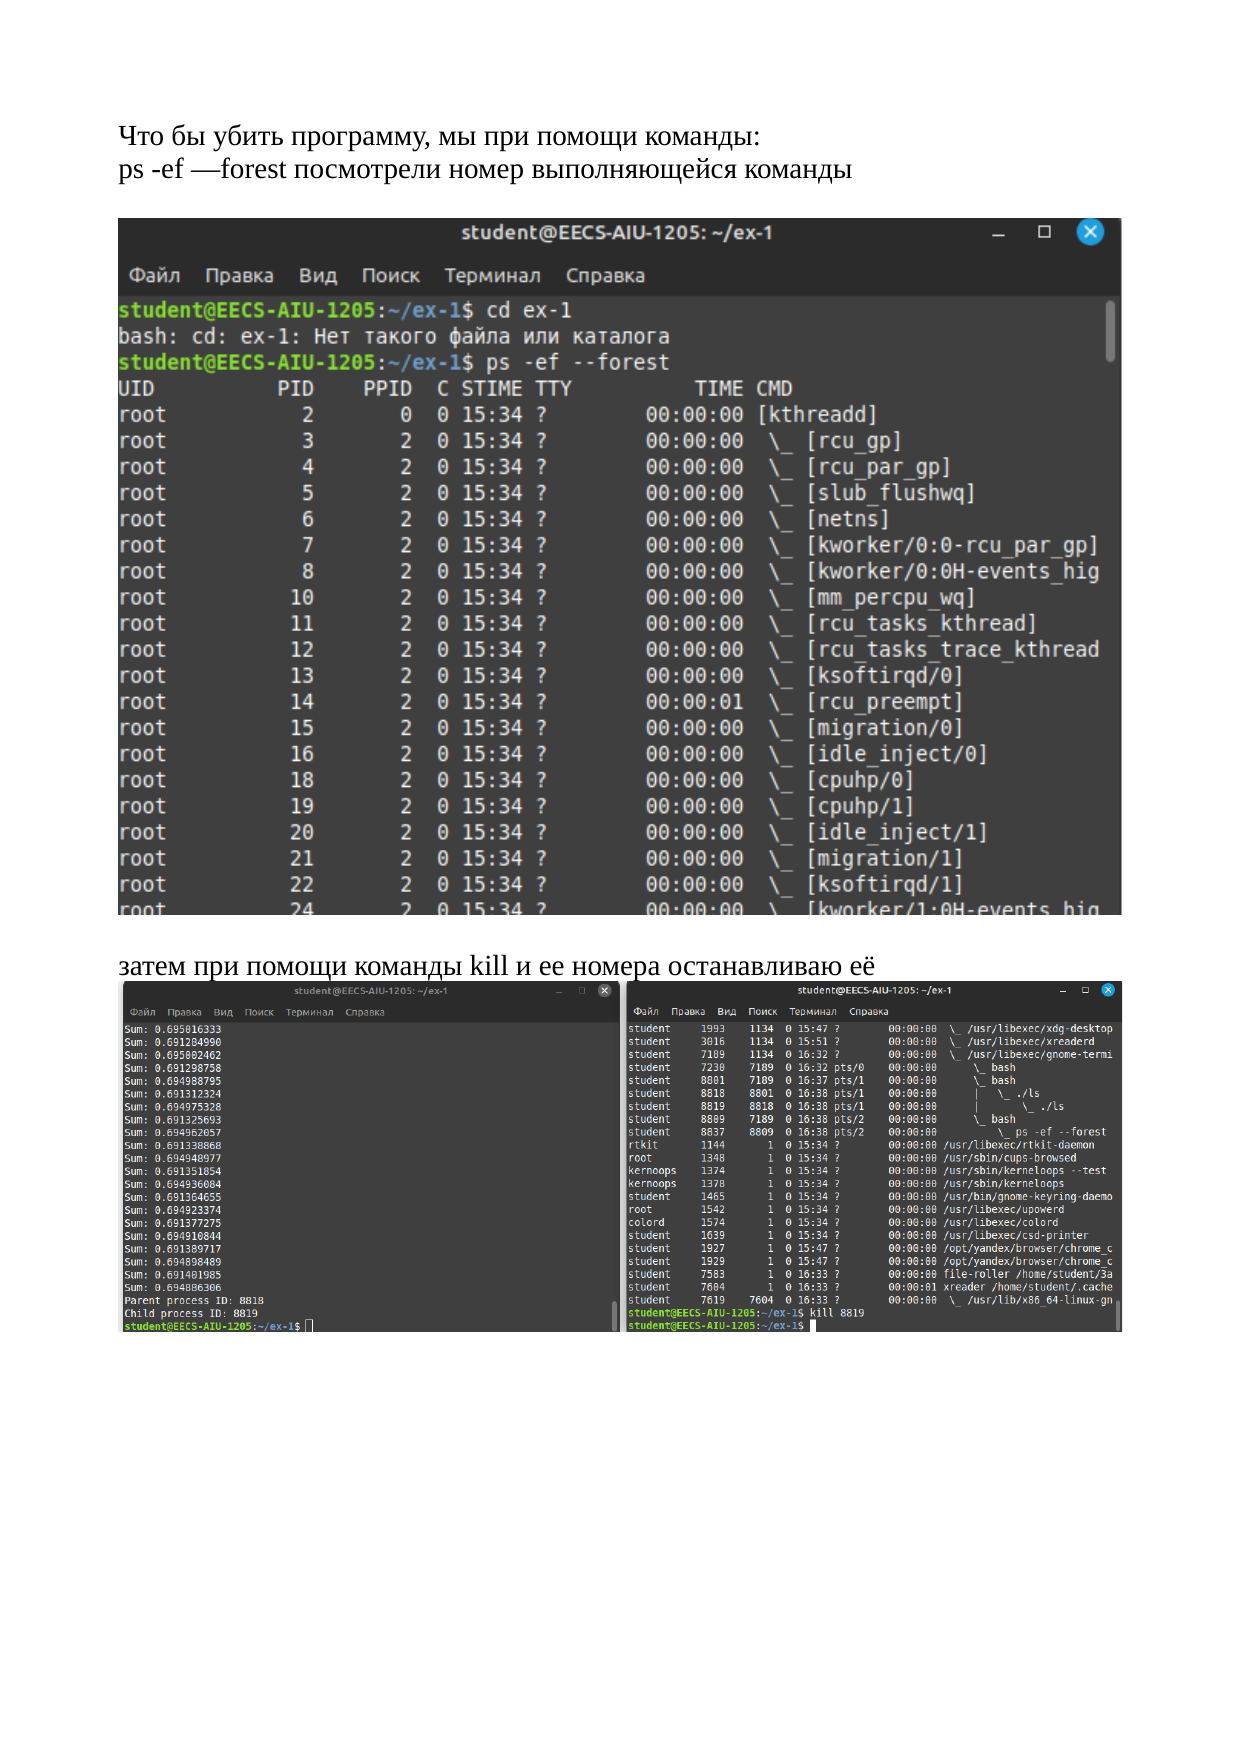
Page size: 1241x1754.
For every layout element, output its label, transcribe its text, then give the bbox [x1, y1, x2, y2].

text Что бы убить программу, мы при помощи команды: [118, 118, 1122, 152]
picture [118, 981, 1123, 1332]
text затем при помощи команды kill и ее номера останавливаю её [118, 948, 1122, 981]
text ps -ef —forest посмотрели номер выполняющейся команды [118, 152, 1122, 185]
picture [118, 218, 1123, 915]
